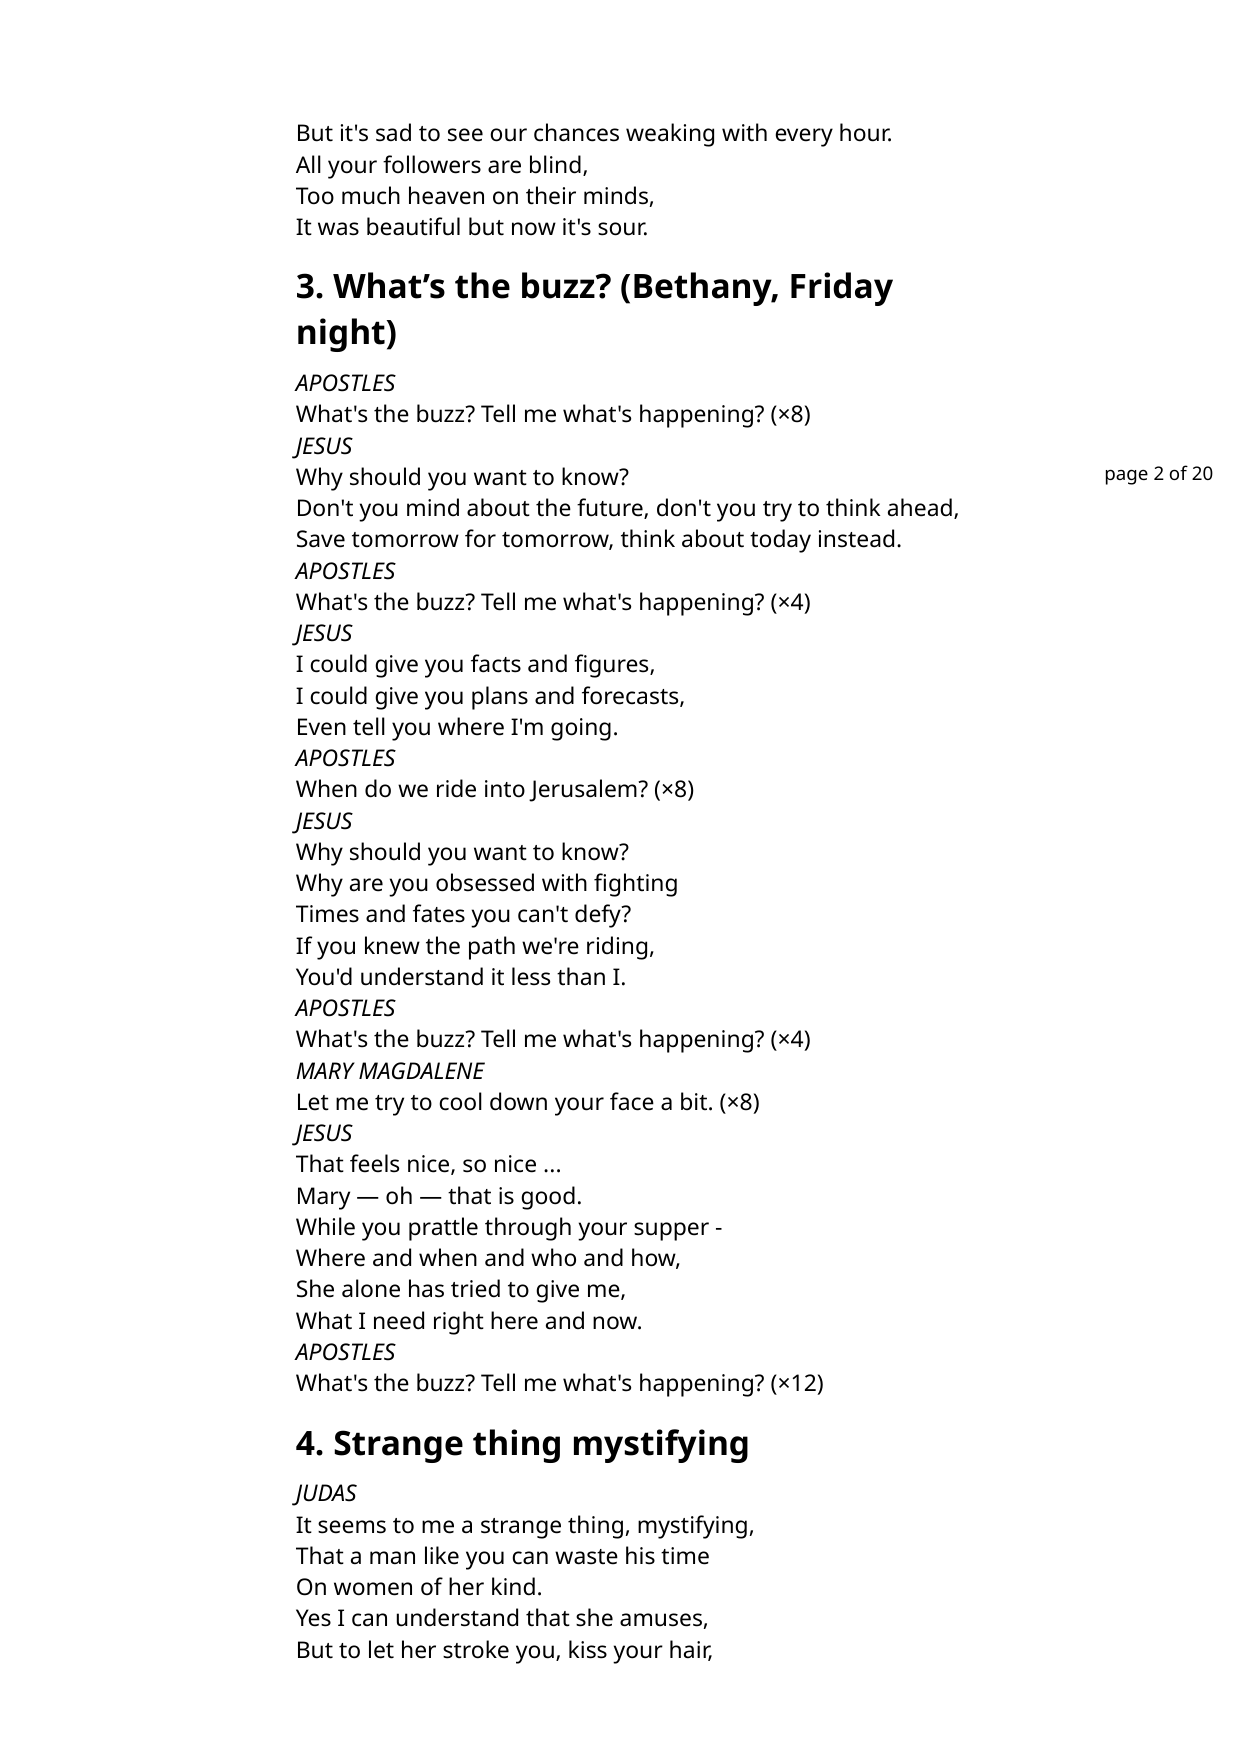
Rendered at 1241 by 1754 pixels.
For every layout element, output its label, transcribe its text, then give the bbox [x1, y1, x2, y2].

subtitle 3. What’s the buzz? (Bethany, Friday night) [296, 263, 961, 354]
subtitle 4. Strange thing mystifying [296, 1419, 961, 1465]
text JESUS Why should you want to know? Why are you obsessed with fighting Times and fates you can't defy? If you knew the path we're riding, You'd understand it less than I. [296, 804, 961, 992]
text JESUS Why should you want to know? Don't you mind about the future, don't you try to think ahead, Save tomorrow for tomorrow, think about today instead. [296, 429, 961, 554]
text JESUS I could give you facts and figures, I could give you plans and forecasts, Even tell you where I'm going. [296, 617, 961, 742]
text MARY MAGDALENE Let me try to cool down your face a bit. (×8) [296, 1054, 961, 1117]
text JUDAS It seems to me a strange thing, mystifying, That a man like you can waste his time On women of her kind. Yes I can understand that she amuses, But to let her stroke you, kiss your hair, [296, 1477, 961, 1665]
text APOSTLES When do we ride into Jerusalem? (×8) [296, 742, 961, 804]
text APOSTLES What's the buzz? Tell me what's happening? (×8) [296, 367, 961, 429]
text APOSTLES What's the buzz? Tell me what's happening? (×4) [296, 554, 961, 617]
text But it's sad to see our chances weaking with every hour. All your followers are blind, Too much heaven on their minds, It was beautiful but now it's sour. [296, 117, 961, 242]
text APOSTLES What's the buzz? Tell me what's happening? (×4) [296, 992, 961, 1054]
text APOSTLES What's the buzz? Tell me what's happening? (×12) [296, 1336, 961, 1398]
text JESUS That feels nice, so nice ... Mary — oh — that is good. While you prattle through your supper - Where and when and who and how, She alone has tried to give me, What I need right here and now. [296, 1117, 961, 1336]
